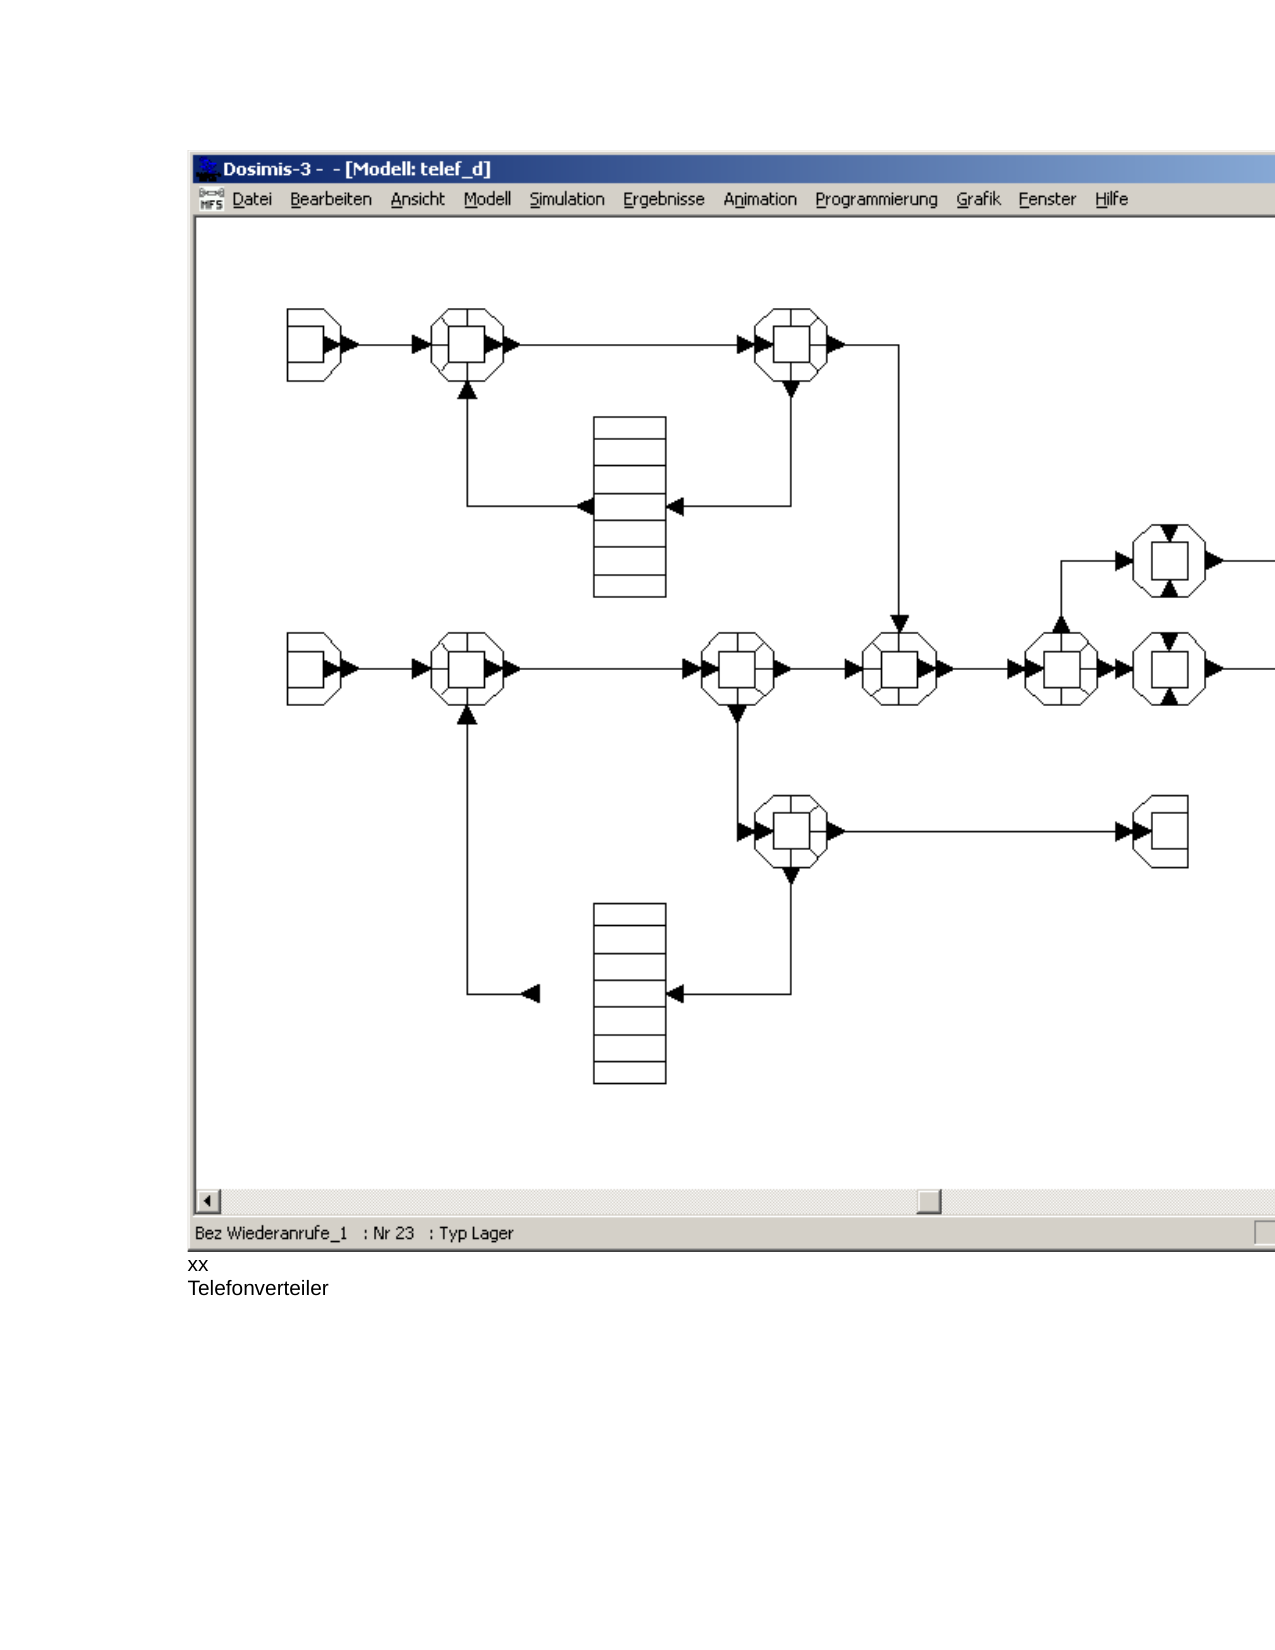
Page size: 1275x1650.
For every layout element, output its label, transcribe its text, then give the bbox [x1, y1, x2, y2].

text Telefonverteiler [187, 1275, 1087, 1299]
text xx [187, 1252, 1087, 1275]
